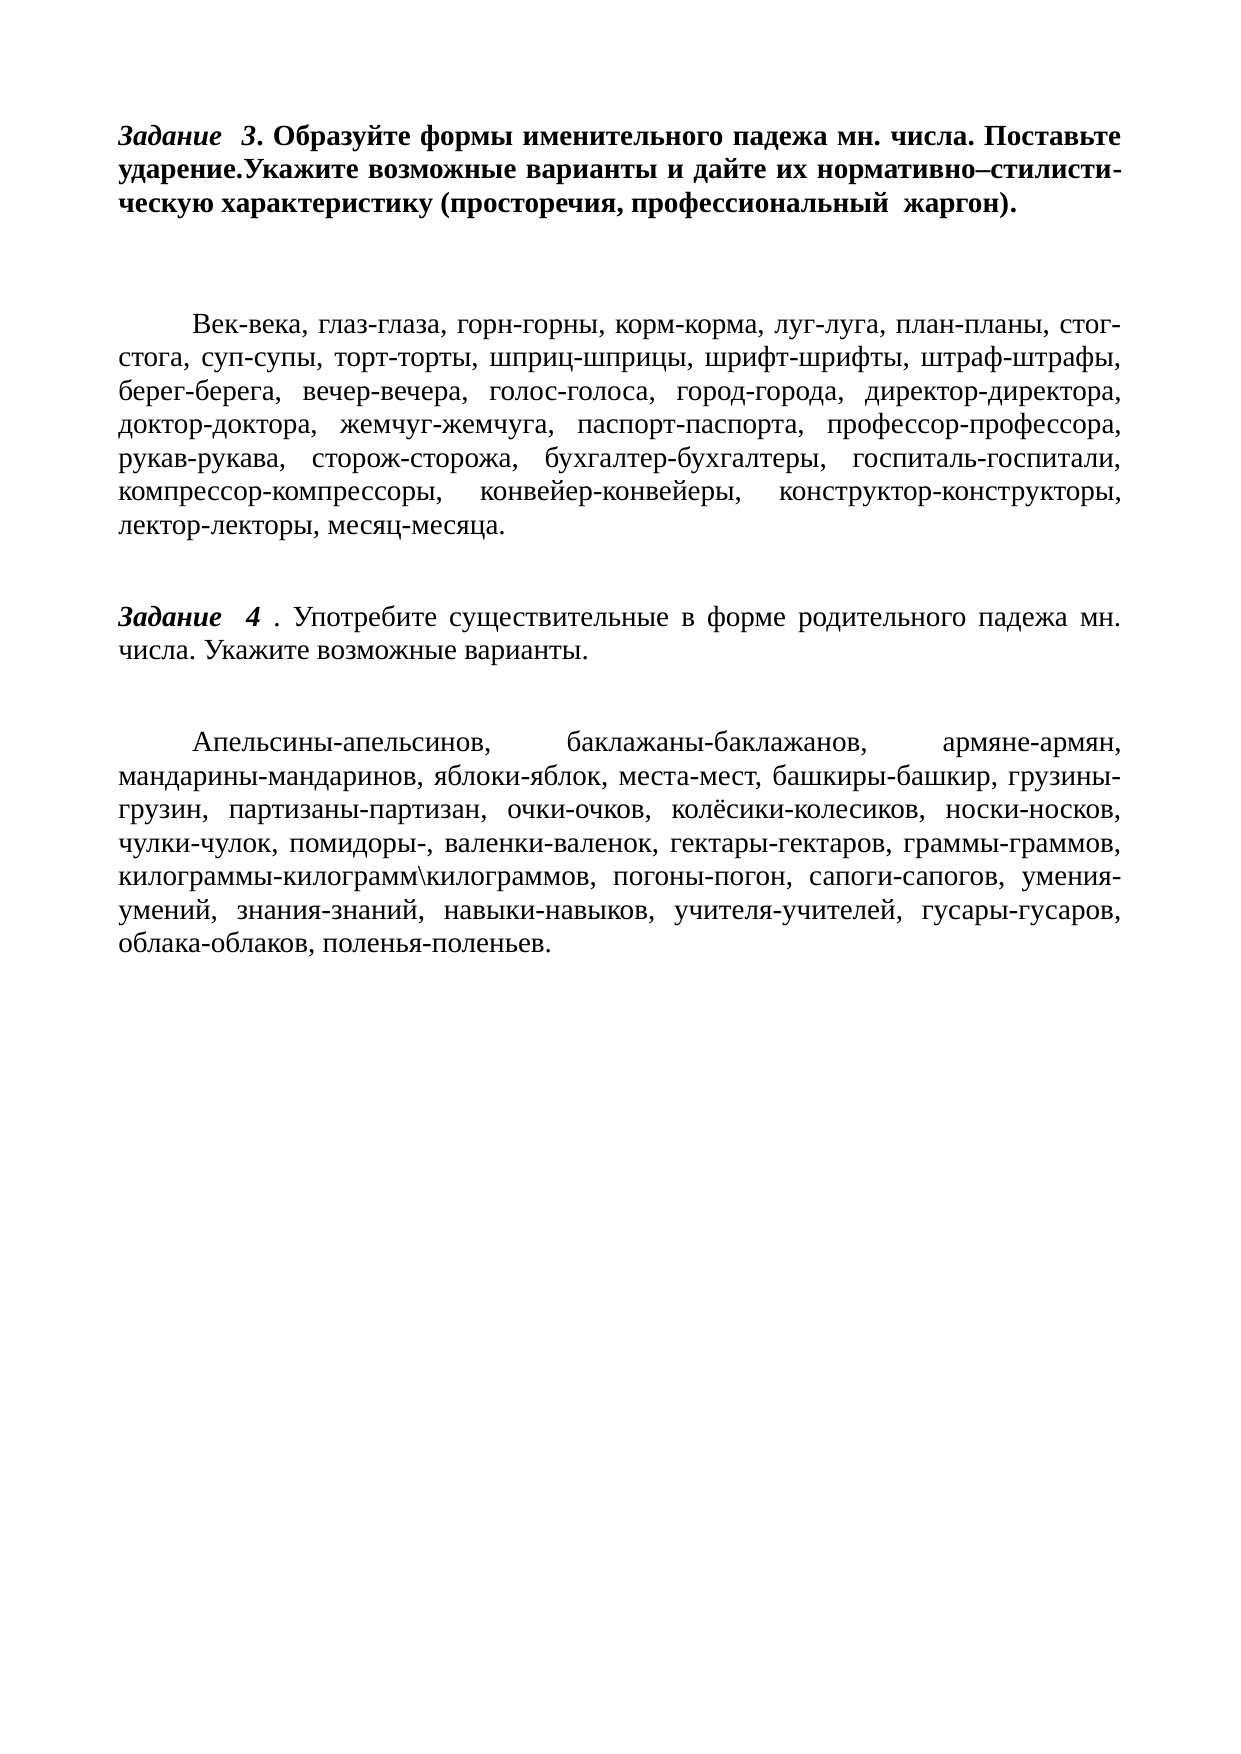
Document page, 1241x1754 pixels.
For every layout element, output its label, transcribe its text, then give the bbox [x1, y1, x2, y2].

text Задание 4 . Употребите существительные в форме родительного падежа мн. числа. Укажите возможные варианты. [118, 599, 1122, 666]
text Век-века, глаз-глаза, горн-горны, корм-корма, луг-луга, план-планы, стог-стога, суп-супы, торт-торты, шприц-шприцы, шрифт-шрифты, штраф-штрафы, берег-берега, вечер-вечера, голос-голоса, город-города, директор-директора, доктор-доктора, жемчуг-жемчуга, паспорт-паспорта, профессор-профессора, рукав-рукава, сторож-сторожа, бухгалтер-бухгалтеры, госпиталь-госпитали, компрессор-компрессоры, конвейер-конвейеры, конструктор-конструкторы, лектор-лекторы, месяц-месяца. [118, 306, 1122, 541]
text Апельсины-апельсинов, баклажаны-баклажанов, армяне-армян, мандарины-мандаринов, яблоки-яблок, места-мест, башкиры-башкир, грузины-грузин, партизаны-партизан, очки-очков, колёсики-колесиков, носки-носков, чулки-чулок, помидоры-, валенки-валенок, гектары-гектаров, граммы-граммов, килограммы-килограмм\килограммов, погоны-погон, сапоги-сапогов, умения-умений, знания-знаний, навыки-навыков, учителя-учителей, гусары-гусаров, облака-облаков, поленья-поленьев. [118, 724, 1122, 959]
text Задание 3. Образуйте формы именительного падежа мн. числа. Поставьте ударение.Ука­жите возможные варианты и дайте их нормативно–стилисти­ческую характеристику (просторечия, профессиональный жаргон). [118, 118, 1122, 219]
